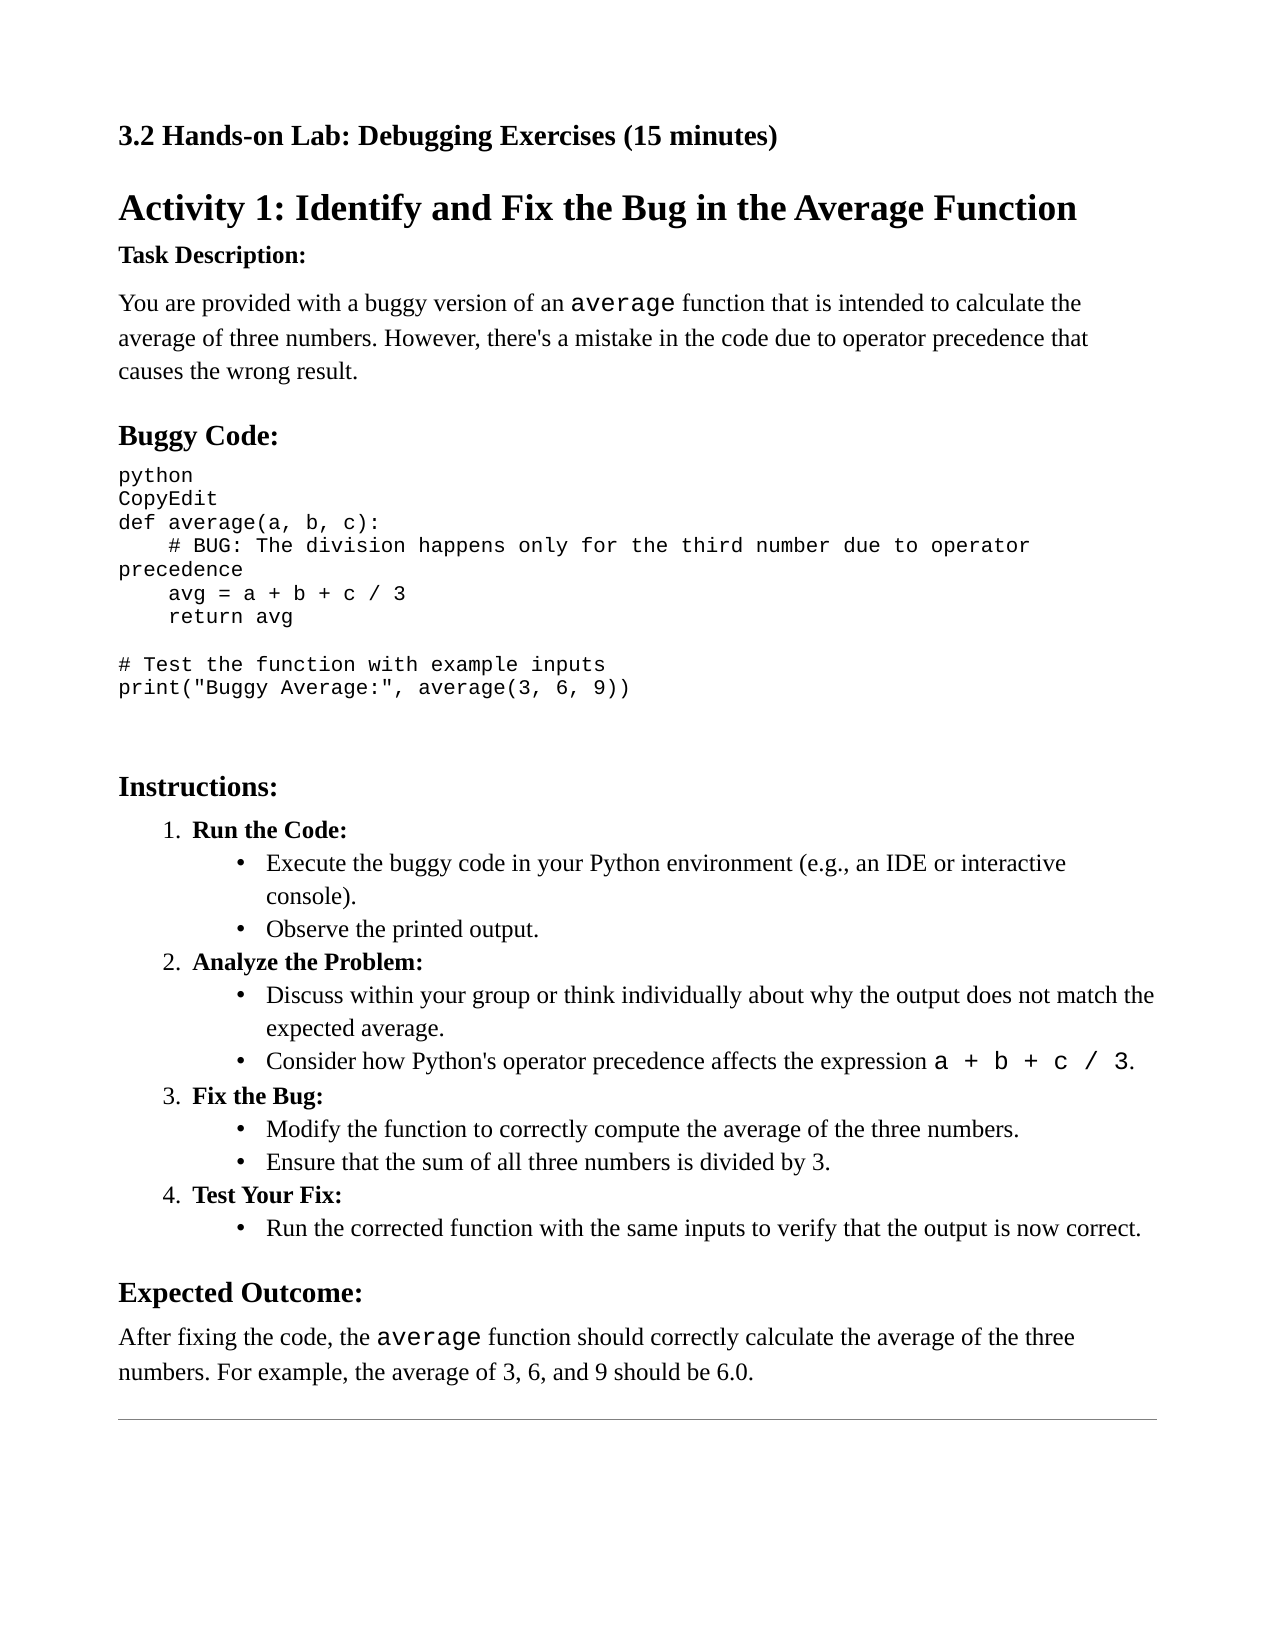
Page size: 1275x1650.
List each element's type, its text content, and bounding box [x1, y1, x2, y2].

text avg = a + b + c / 3 [118, 583, 1157, 606]
text CopyEdit [118, 488, 1157, 512]
list Test Your Fix: [162, 1180, 1157, 1209]
subtitle Activity 1: Identify and Fix the Bug in the Average Function [118, 185, 1157, 228]
list Ensure that the sum of all three numbers is divided by 3. [236, 1147, 1157, 1176]
list Analyze the Problem: [162, 947, 1157, 976]
list Observe the printed output. [236, 914, 1157, 943]
subtitle 3.2 Hands‑on Lab: Debugging Exercises (15 minutes) [118, 118, 1157, 152]
list Modify the function to correctly compute the average of the three numbers. [236, 1114, 1157, 1143]
text Task Description: [118, 241, 1157, 269]
text def average(a, b, c): [118, 512, 1157, 536]
list Consider how Python's operator precedence affects the expression a + b + c / 3. [236, 1046, 1157, 1077]
list Run the Code: [162, 815, 1157, 843]
text # BUG: The division happens only for the third number due to operator precedence [118, 536, 1157, 583]
subtitle Instructions: [118, 769, 1157, 802]
list Execute the buggy code in your Python environment (e.g., an IDE or interactive console). [236, 848, 1157, 909]
list Fix the Bug: [162, 1081, 1157, 1110]
text # Test the function with example inputs [118, 654, 1157, 677]
subtitle Expected Outcome: [118, 1276, 1157, 1309]
list Discuss within your group or think individually about why the output does not match the expected average. [236, 980, 1157, 1042]
text print("Buggy Average:", average(3, 6, 9)) [118, 677, 1157, 701]
text After fixing the code, the average function should correctly calculate the average of the three numbers. For example, the average of 3, 6, and 9 should be 6.0. [118, 1322, 1157, 1386]
text python [118, 464, 1157, 488]
text return avg [118, 606, 1157, 630]
text You are provided with a buggy version of an average function that is intended to calculate the average of three numbers. However, there's a mistake in the code due to operator precedence that causes the wrong result. [118, 288, 1157, 385]
list Run the corrected function with the same inputs to verify that the output is now correct. [236, 1213, 1157, 1242]
subtitle Buggy Code: [118, 418, 1157, 452]
